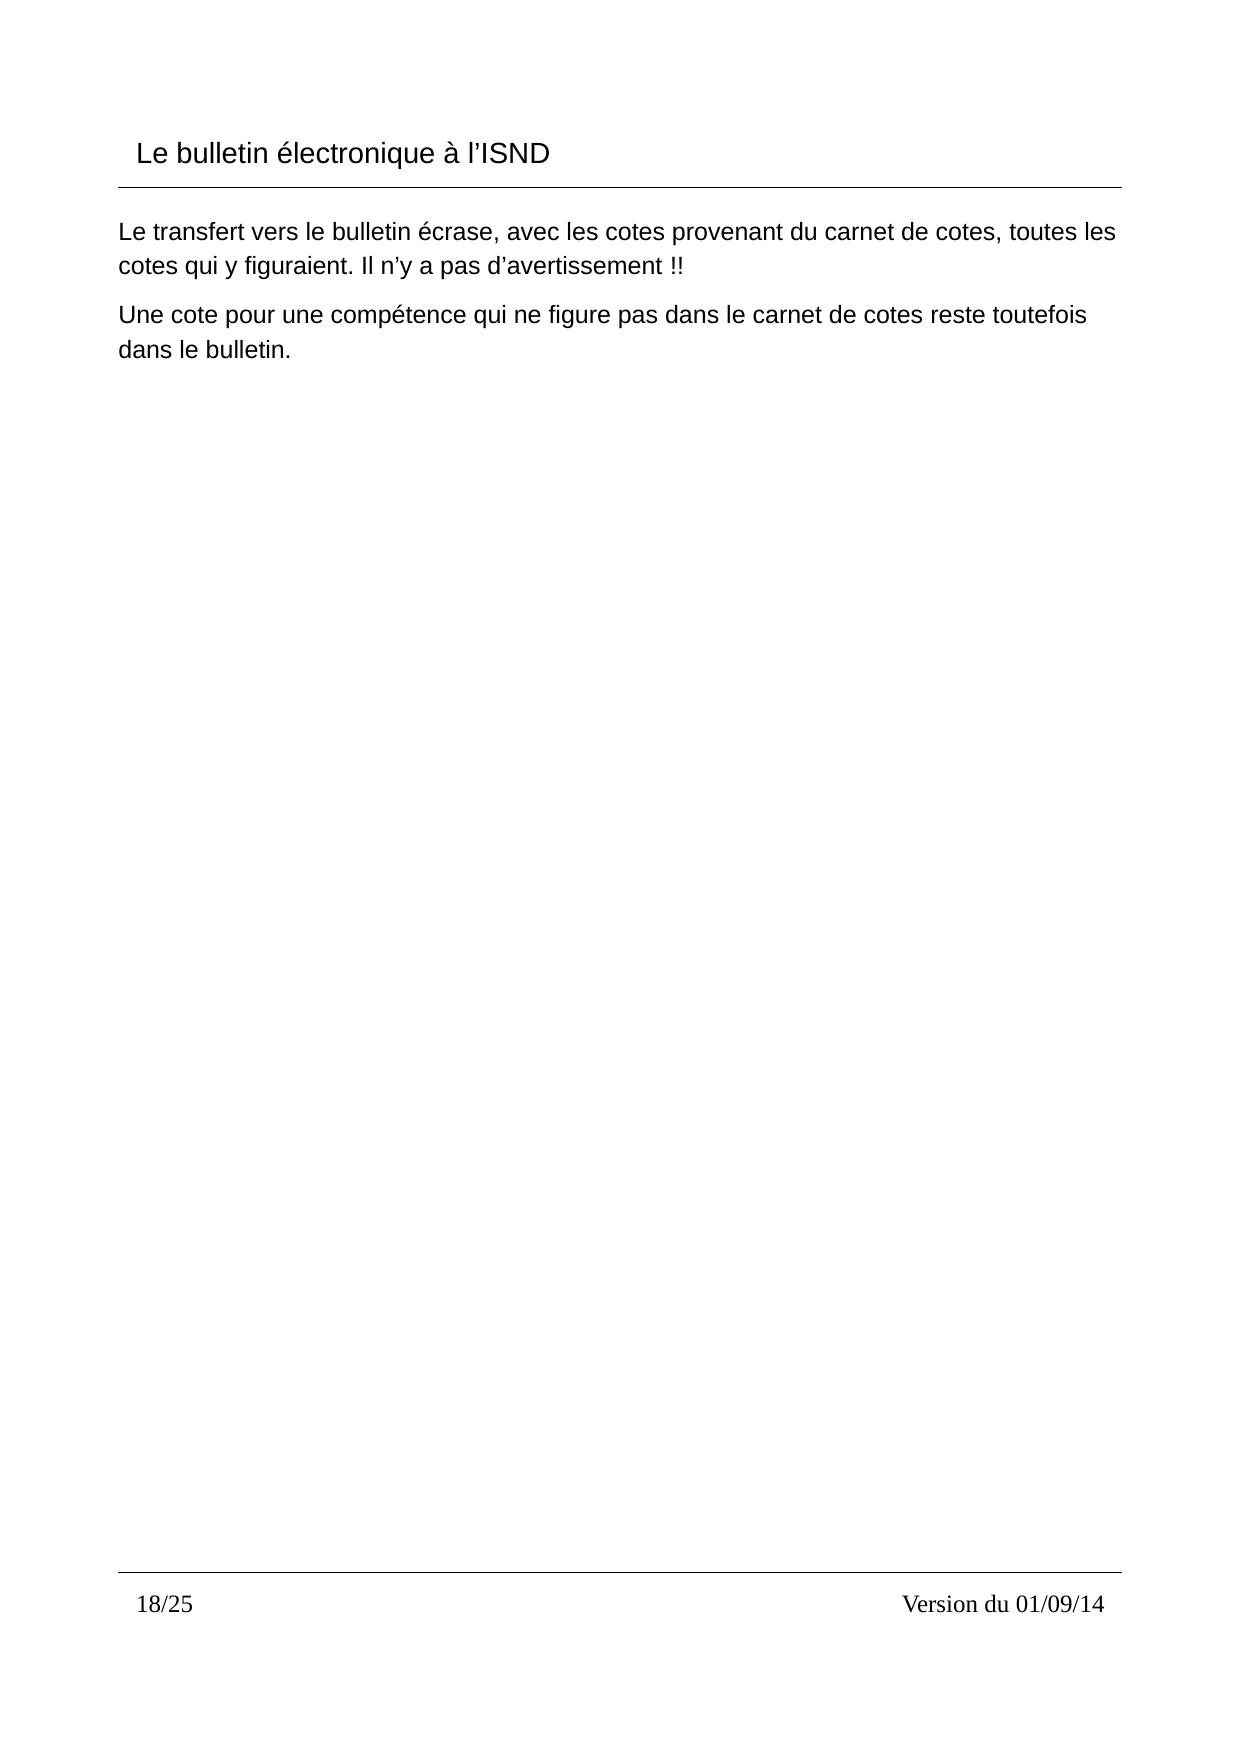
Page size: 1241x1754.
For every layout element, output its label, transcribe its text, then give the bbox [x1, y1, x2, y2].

text Une cote pour une compétence qui ne figure pas dans le carnet de cotes reste toutefois dans le bulletin. [118, 300, 1122, 363]
text Le transfert vers le bulletin écrase, avec les cotes provenant du carnet de cotes, toutes les cotes qui y figuraient. Il n’y a pas d’avertissement !! [118, 217, 1122, 280]
